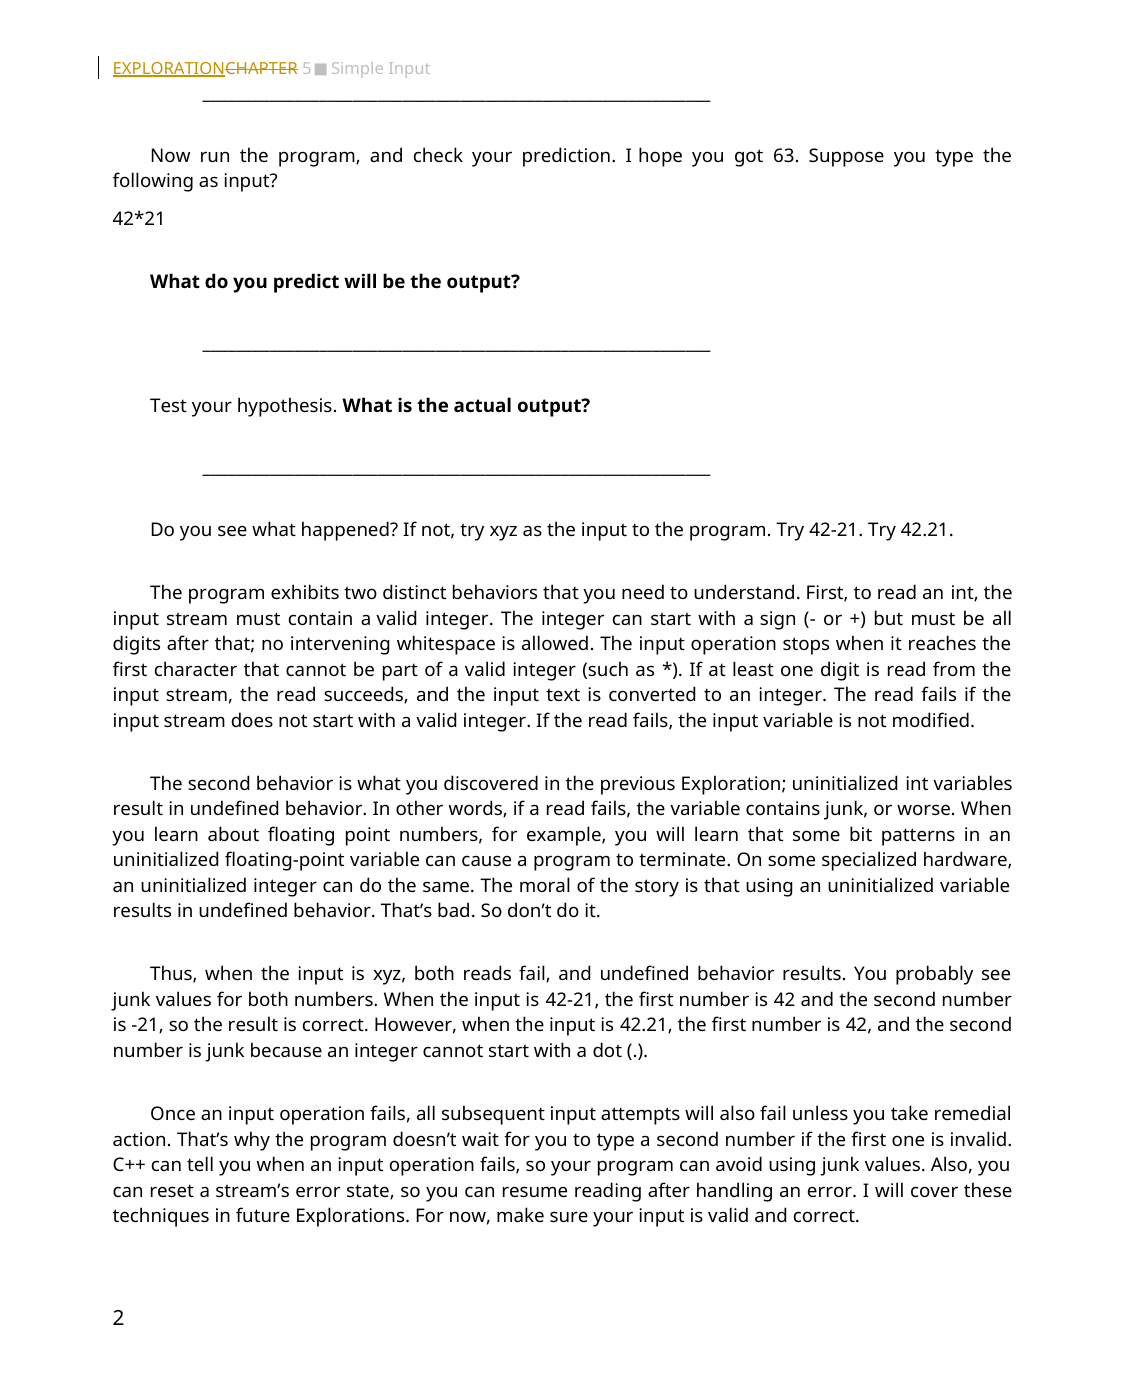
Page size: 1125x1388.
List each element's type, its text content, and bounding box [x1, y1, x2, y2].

text Once an input operation fails, all subsequent input attempts will also fail unless you take remedial action. That’s why the program doesn’t wait for you to type a second number if the first one is invalid. C++ can tell you when an input operation fails, so your program can avoid using junk values. Also, you can reset a stream’s error state, so you can resume reading after handling an error. I will cover these techniques in future Explorations. For now, make sure your input is valid and correct. [112, 1100, 1012, 1228]
list _____________________________________________________________ [202, 329, 1012, 355]
text The second behavior is what you discovered in the previous Exploration; uninitialized int variables result in undefined behavior. In other words, if a read fails, the variable contains junk, or worse. When you learn about floating point numbers, for example, you will learn that some bit patterns in an uninitialized floating-point variable can cause a program to terminate. On some specialized hardware, an uninitialized integer can do the same. The moral of the story is that using an uninitialized variable results in undefined behavior. That’s bad. So don’t do it. [112, 770, 1012, 923]
text 42*21 [112, 206, 1012, 231]
text Test your hypothesis. What is the actual output? [112, 392, 1012, 418]
text Do you see what happened? If not, try xyz as the input to the program. Try 42-21. Try 42.21. [112, 516, 1012, 542]
text What do you predict will be the output? [112, 268, 1012, 294]
list _____________________________________________________________ [202, 79, 1012, 104]
text The program exhibits two distinct behaviors that you need to understand. First, to read an int, the input stream must contain a valid integer. The integer can start with a sign (- or +) but must be all digits after that; no intervening whitespace is allowed. The input operation stops when it reaches the first character that cannot be part of a valid integer (such as *). If at least one digit is read from the input stream, the read succeeds, and the input text is converted to an integer. The read fails if the input stream does not start with a valid integer. If the read fails, the input variable is not modified. [112, 579, 1012, 733]
list _____________________________________________________________ [202, 453, 1012, 479]
text Thus, when the input is xyz, both reads fail, and undefined behavior results. You probably see junk values for both numbers. When the input is 42-21, the first number is 42 and the second number is -21, so the result is correct. However, when the input is 42.21, the first number is 42, and the second number is junk because an integer cannot start with a dot (.). [112, 961, 1012, 1063]
text Now run the program, and check your prediction. I hope you got 63. Suppose you type the following as input? [112, 142, 1012, 193]
